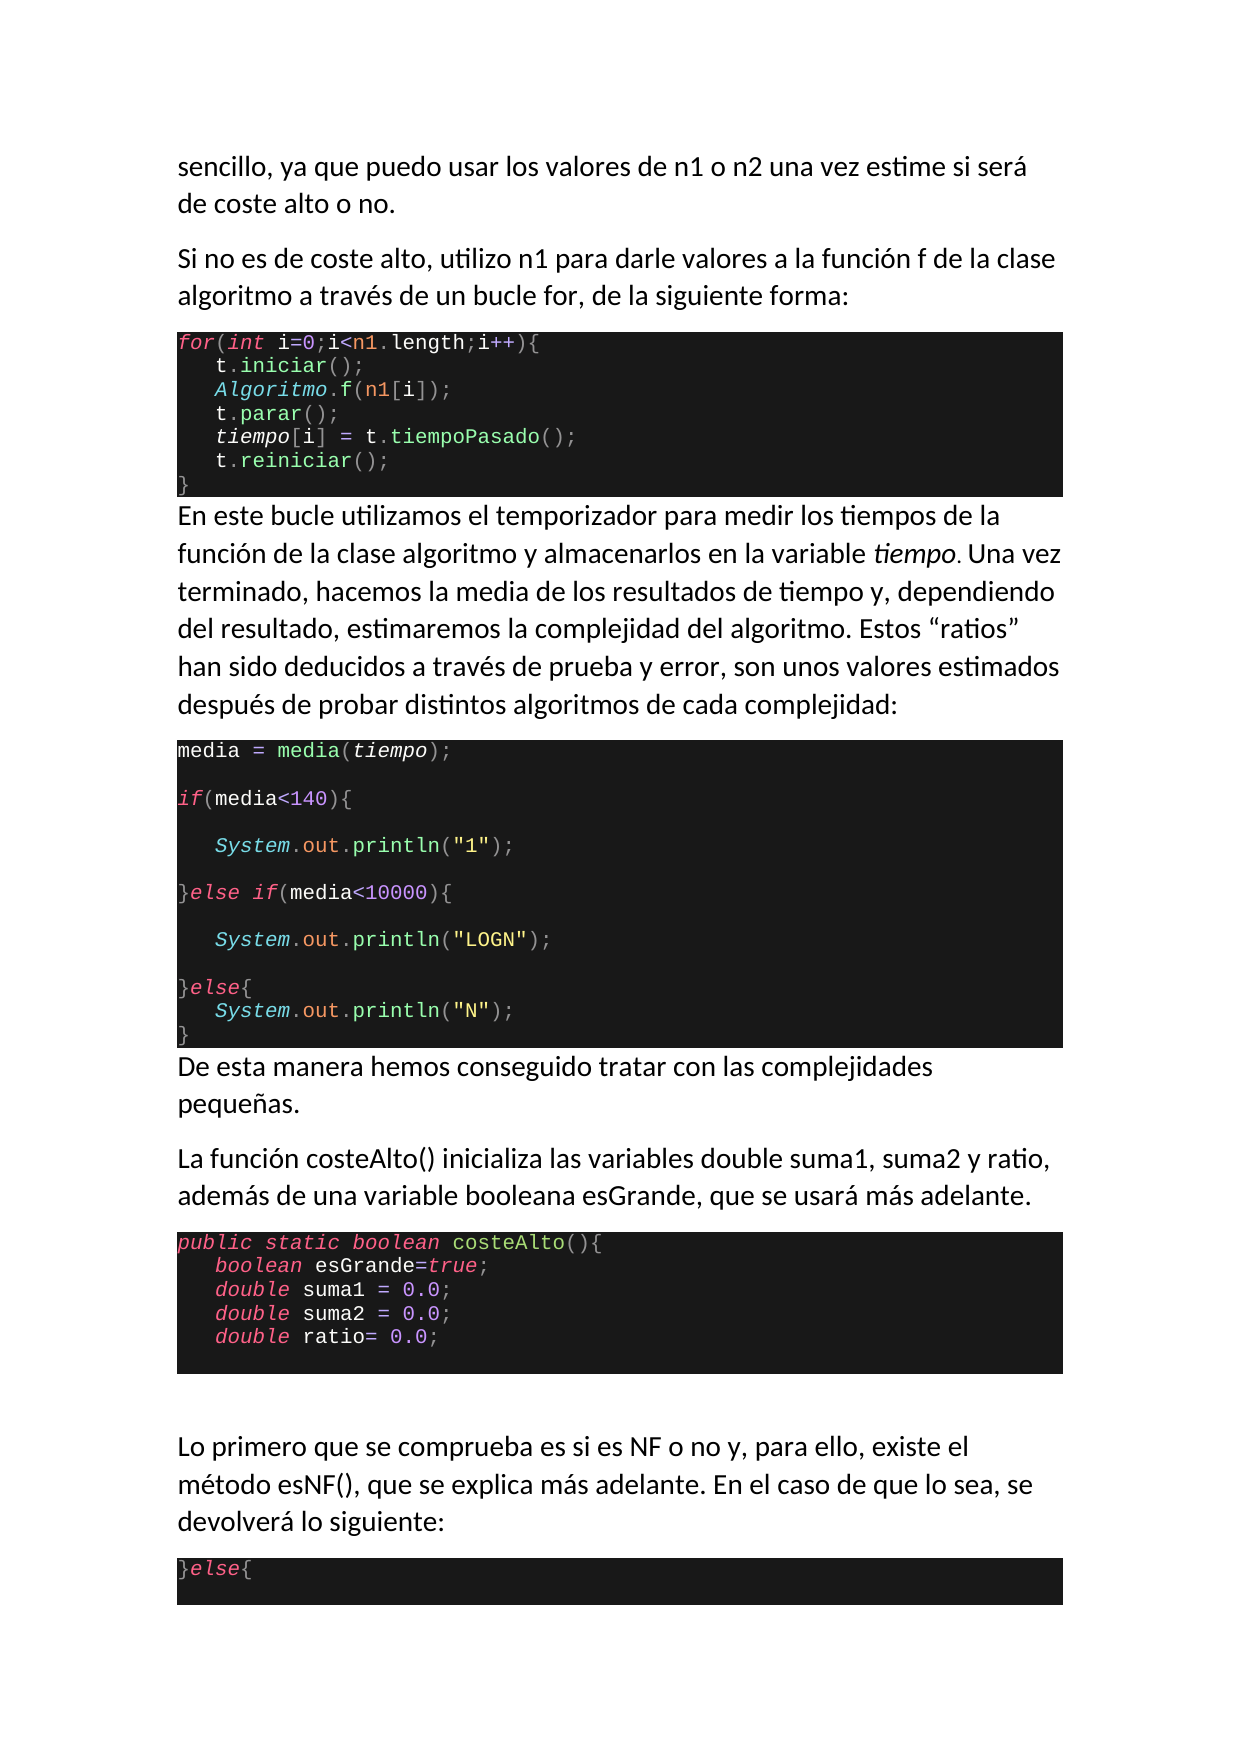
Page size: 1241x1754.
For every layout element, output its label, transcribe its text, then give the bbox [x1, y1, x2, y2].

text public static boolean costeAlto(){ boolean esGrande=true; double suma1 = 0.0; double suma2 = 0.0; double ratio= 0.0; [177, 1232, 1063, 1374]
text for(int i=0;i<n1.length;i++){ t.iniciar(); Algoritmo.f(n1[i]); t.parar(); tiempo[i] = t.tiempoPasado(); t.reiniciar(); } [177, 332, 1063, 497]
text }else{ [177, 1558, 1063, 1605]
text En este bucle utilizamos el temporizador para medir los tiempos de la función de la clase algoritmo y almacenarlos en la variable tiempo. Una vez terminado, hacemos la media de los resultados de tiempo y, dependiendo del resultado, estimaremos la complejidad del algoritmo. Estos “ratios” han sido deducidos a través de prueba y error, son unos valores estimados después de probar distintos algoritmos de cada complejidad: [177, 497, 1063, 721]
text Si no es de coste alto, utilizo n1 para darle valores a la función f de la clase algoritmo a través de un bucle for, de la siguiente forma: [177, 240, 1063, 313]
text Lo primero que se comprueba es si es NF o no y, para ello, existe el método esNF(), que se explica más adelante. En el caso de que lo sea, se devolverá lo siguiente: [177, 1428, 1063, 1539]
text media = media(tiempo); if(media<140){ System.out.println("1"); }else if(media<10000){ System.out.println("LOGN"); }else{ System.out.println("N"); } [177, 740, 1063, 1048]
text sencillo, ya que puedo usar los valores de n1 o n2 una vez estime si será de coste alto o no. [177, 148, 1063, 221]
text De esta manera hemos conseguido tratar con las complejidades pequeñas. [177, 1048, 1063, 1121]
text La función costeAlto() inicializa las variables double suma1, suma2 y ratio, además de una variable booleana esGrande, que se usará más adelante. [177, 1140, 1063, 1213]
